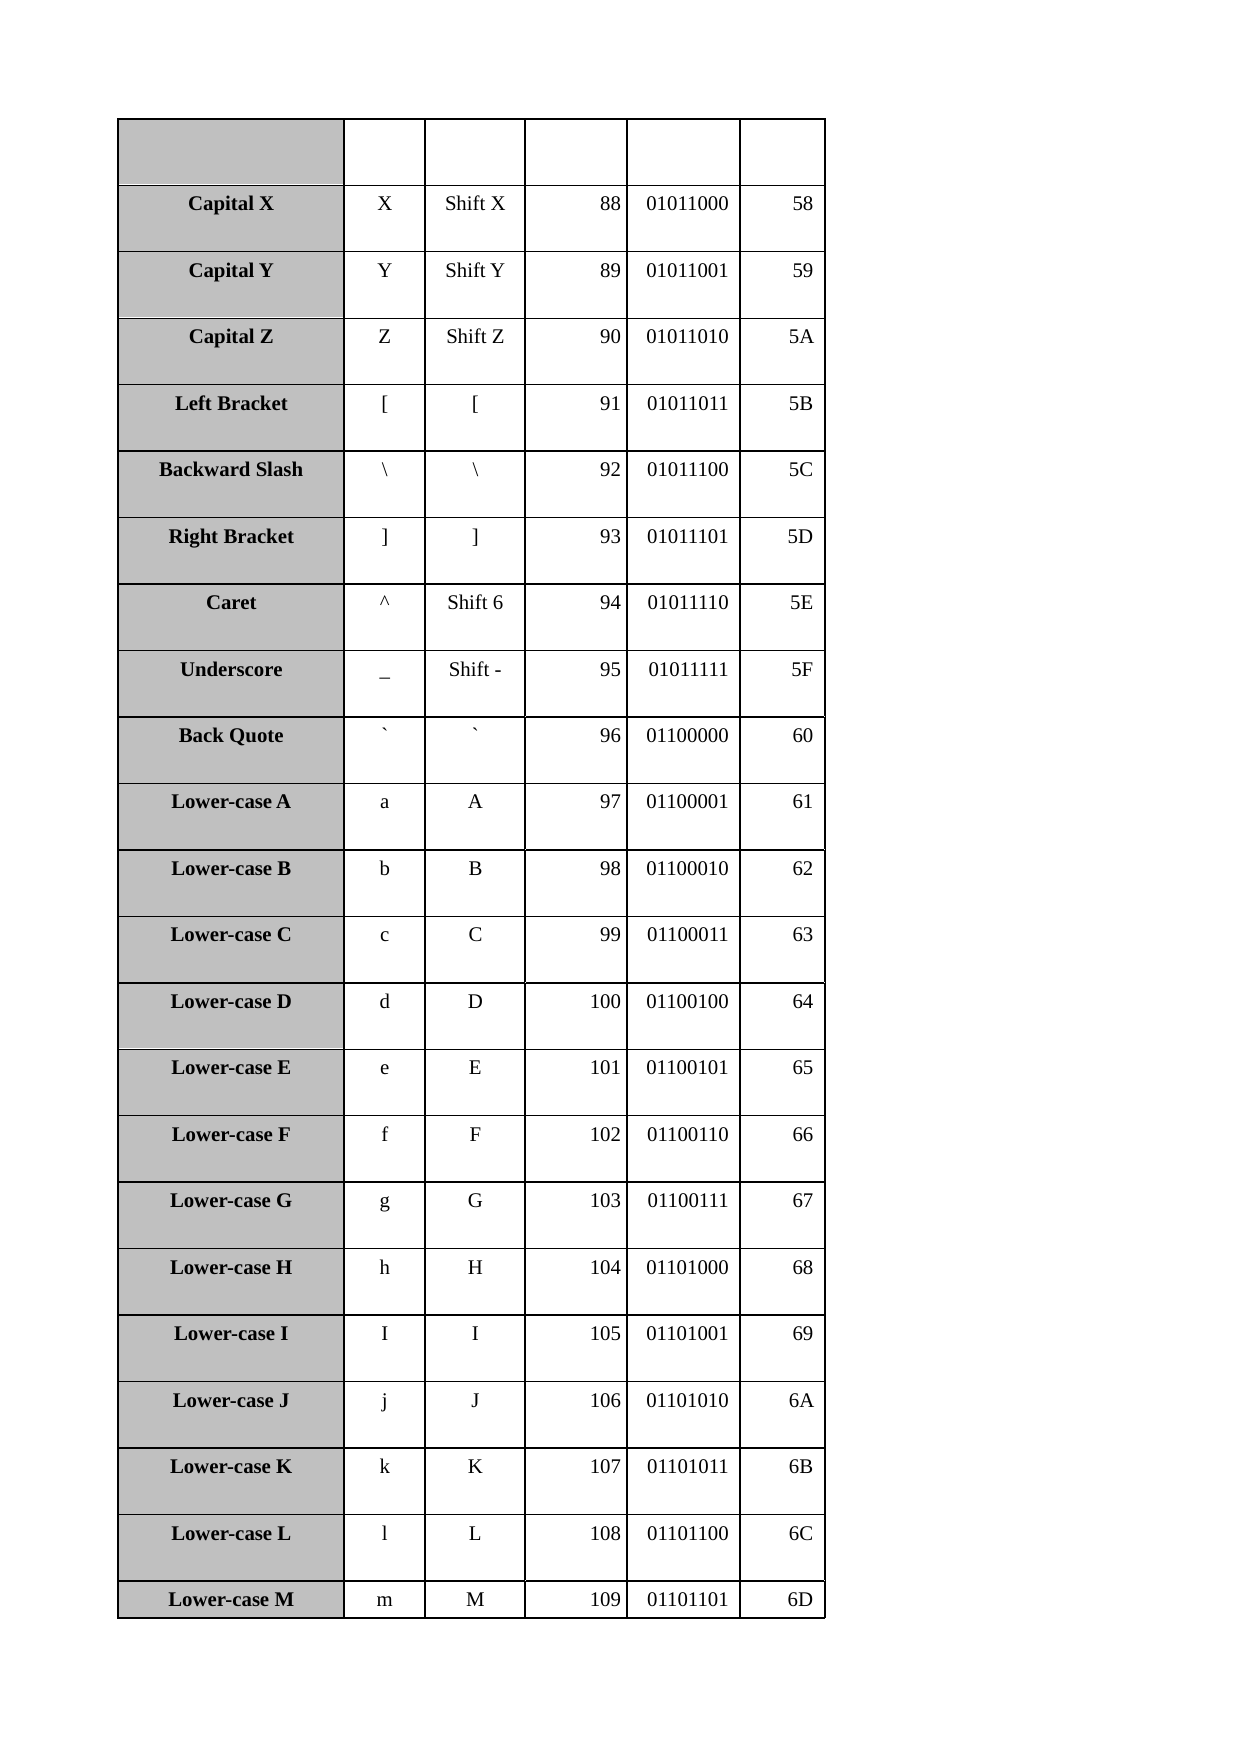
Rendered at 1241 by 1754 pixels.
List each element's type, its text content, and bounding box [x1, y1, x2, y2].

table_cell 01100100 [628, 984, 739, 1048]
table_cell Lower-case G [119, 1183, 343, 1248]
table_cell Shift 6 [426, 585, 524, 650]
table_cell Y [345, 252, 424, 317]
table_cell e [345, 1050, 424, 1115]
table_cell 5C [741, 452, 824, 517]
table_cell h [345, 1249, 424, 1314]
table_cell H [426, 1249, 524, 1314]
table_cell J [426, 1382, 524, 1447]
table_cell I [345, 1316, 424, 1381]
table_cell ` [426, 718, 524, 783]
table_cell Shift Y [426, 252, 524, 317]
table_cell 01101101 [628, 1582, 739, 1617]
table_cell 104 [526, 1249, 626, 1314]
table_cell 01100011 [628, 917, 739, 982]
table_cell Lower-case B [119, 851, 343, 916]
table_cell 01011101 [628, 518, 739, 583]
table_cell 95 [526, 651, 626, 716]
table_cell 102 [526, 1116, 626, 1181]
table_cell Lower-case M [119, 1582, 343, 1617]
table_cell 64 [741, 984, 824, 1048]
table_cell Caret [119, 585, 343, 650]
table_cell B [426, 851, 524, 916]
table_cell [526, 120, 626, 184]
table_cell 58 [741, 186, 824, 251]
table_cell 67 [741, 1183, 824, 1248]
table_cell Lower-case H [119, 1249, 343, 1314]
table_cell Underscore [119, 651, 343, 716]
table_cell 59 [741, 252, 824, 317]
table_cell [ [345, 385, 424, 450]
table_cell a [345, 784, 424, 849]
table_cell 90 [526, 319, 626, 384]
table_cell 103 [526, 1183, 626, 1248]
table_cell _ [345, 651, 424, 716]
table_cell 01100110 [628, 1116, 739, 1181]
table_cell 63 [741, 917, 824, 982]
table_cell f [345, 1116, 424, 1181]
table_cell 91 [526, 385, 626, 450]
table_cell Lower-case A [119, 784, 343, 849]
table_cell 65 [741, 1050, 824, 1115]
table_cell Shift X [426, 186, 524, 251]
table_cell [741, 120, 824, 184]
table_cell 01011010 [628, 319, 739, 384]
table_cell 60 [741, 718, 824, 783]
table_cell 89 [526, 252, 626, 317]
table_cell L [426, 1515, 524, 1580]
table_cell C [426, 917, 524, 982]
table_cell 5F [741, 651, 824, 716]
table_cell [426, 120, 524, 184]
table_cell k [345, 1449, 424, 1514]
table_cell 5E [741, 585, 824, 650]
table_cell Left Bracket [119, 385, 343, 450]
table_cell I [426, 1316, 524, 1381]
table_cell 01101000 [628, 1249, 739, 1314]
table_cell 6A [741, 1382, 824, 1447]
table_cell Capital Z [119, 319, 343, 384]
table_cell 107 [526, 1449, 626, 1514]
table_cell g [345, 1183, 424, 1248]
table_cell 62 [741, 851, 824, 916]
table_cell 5D [741, 518, 824, 583]
table_cell Lower-case K [119, 1449, 343, 1514]
table_cell Lower-case L [119, 1515, 343, 1580]
table_cell 105 [526, 1316, 626, 1381]
table_cell Lower-case I [119, 1316, 343, 1381]
table_cell 01100001 [628, 784, 739, 849]
table_cell j [345, 1382, 424, 1447]
table_cell Lower-case D [119, 984, 343, 1048]
table_cell 94 [526, 585, 626, 650]
table_cell 01011011 [628, 385, 739, 450]
table_cell 6D [741, 1582, 824, 1617]
table_cell 01101010 [628, 1382, 739, 1447]
table_cell 5A [741, 319, 824, 384]
table_cell M [426, 1582, 524, 1617]
table_cell 01101001 [628, 1316, 739, 1381]
table_cell Lower-case C [119, 917, 343, 982]
table_cell 01101100 [628, 1515, 739, 1580]
table_cell ` [345, 718, 424, 783]
table_cell 101 [526, 1050, 626, 1115]
table_cell 88 [526, 186, 626, 251]
table_cell 01011110 [628, 585, 739, 650]
table_cell m [345, 1582, 424, 1617]
table_cell 01100000 [628, 718, 739, 783]
table_cell [628, 120, 739, 184]
table_cell Back Quote [119, 718, 343, 783]
table_cell 01100010 [628, 851, 739, 916]
table_cell d [345, 984, 424, 1048]
table_cell \ [345, 452, 424, 517]
table_cell [119, 120, 343, 184]
table_cell ^ [345, 585, 424, 650]
table_cell Capital X [119, 186, 343, 251]
table_cell Z [345, 319, 424, 384]
table_cell l [345, 1515, 424, 1580]
table_cell Capital Y [119, 252, 343, 317]
table_cell 01011100 [628, 452, 739, 517]
table_cell ] [426, 518, 524, 583]
table_cell [345, 120, 424, 184]
table_cell c [345, 917, 424, 982]
table_cell Lower-case F [119, 1116, 343, 1181]
table_cell 108 [526, 1515, 626, 1580]
table_cell Lower-case E [119, 1050, 343, 1115]
table_cell 6B [741, 1449, 824, 1514]
table_cell Backward Slash [119, 452, 343, 517]
table_cell 01101011 [628, 1449, 739, 1514]
table_cell 61 [741, 784, 824, 849]
table_cell 01011001 [628, 252, 739, 317]
table_cell Right Bracket [119, 518, 343, 583]
table_cell b [345, 851, 424, 916]
table_cell 66 [741, 1116, 824, 1181]
table_cell 97 [526, 784, 626, 849]
table_cell G [426, 1183, 524, 1248]
table_cell \ [426, 452, 524, 517]
table_cell 93 [526, 518, 626, 583]
table_cell 01100111 [628, 1183, 739, 1248]
table_cell K [426, 1449, 524, 1514]
table_cell Shift - [426, 651, 524, 716]
table_cell 106 [526, 1382, 626, 1447]
table_cell 98 [526, 851, 626, 916]
table_cell F [426, 1116, 524, 1181]
table_cell 5B [741, 385, 824, 450]
table_cell 100 [526, 984, 626, 1048]
table_cell 01011000 [628, 186, 739, 251]
table_cell 01011111 [628, 651, 739, 716]
table_cell E [426, 1050, 524, 1115]
table_cell 96 [526, 718, 626, 783]
table_cell 99 [526, 917, 626, 982]
table_cell D [426, 984, 524, 1048]
table_cell 01100101 [628, 1050, 739, 1115]
table_cell 109 [526, 1582, 626, 1617]
table_cell 92 [526, 452, 626, 517]
table_cell Shift Z [426, 319, 524, 384]
table_cell X [345, 186, 424, 251]
table_cell 68 [741, 1249, 824, 1314]
table_cell [ [426, 385, 524, 450]
table_cell Lower-case J [119, 1382, 343, 1447]
table_cell ] [345, 518, 424, 583]
table_cell 6C [741, 1515, 824, 1580]
table_cell 69 [741, 1316, 824, 1381]
table_cell A [426, 784, 524, 849]
